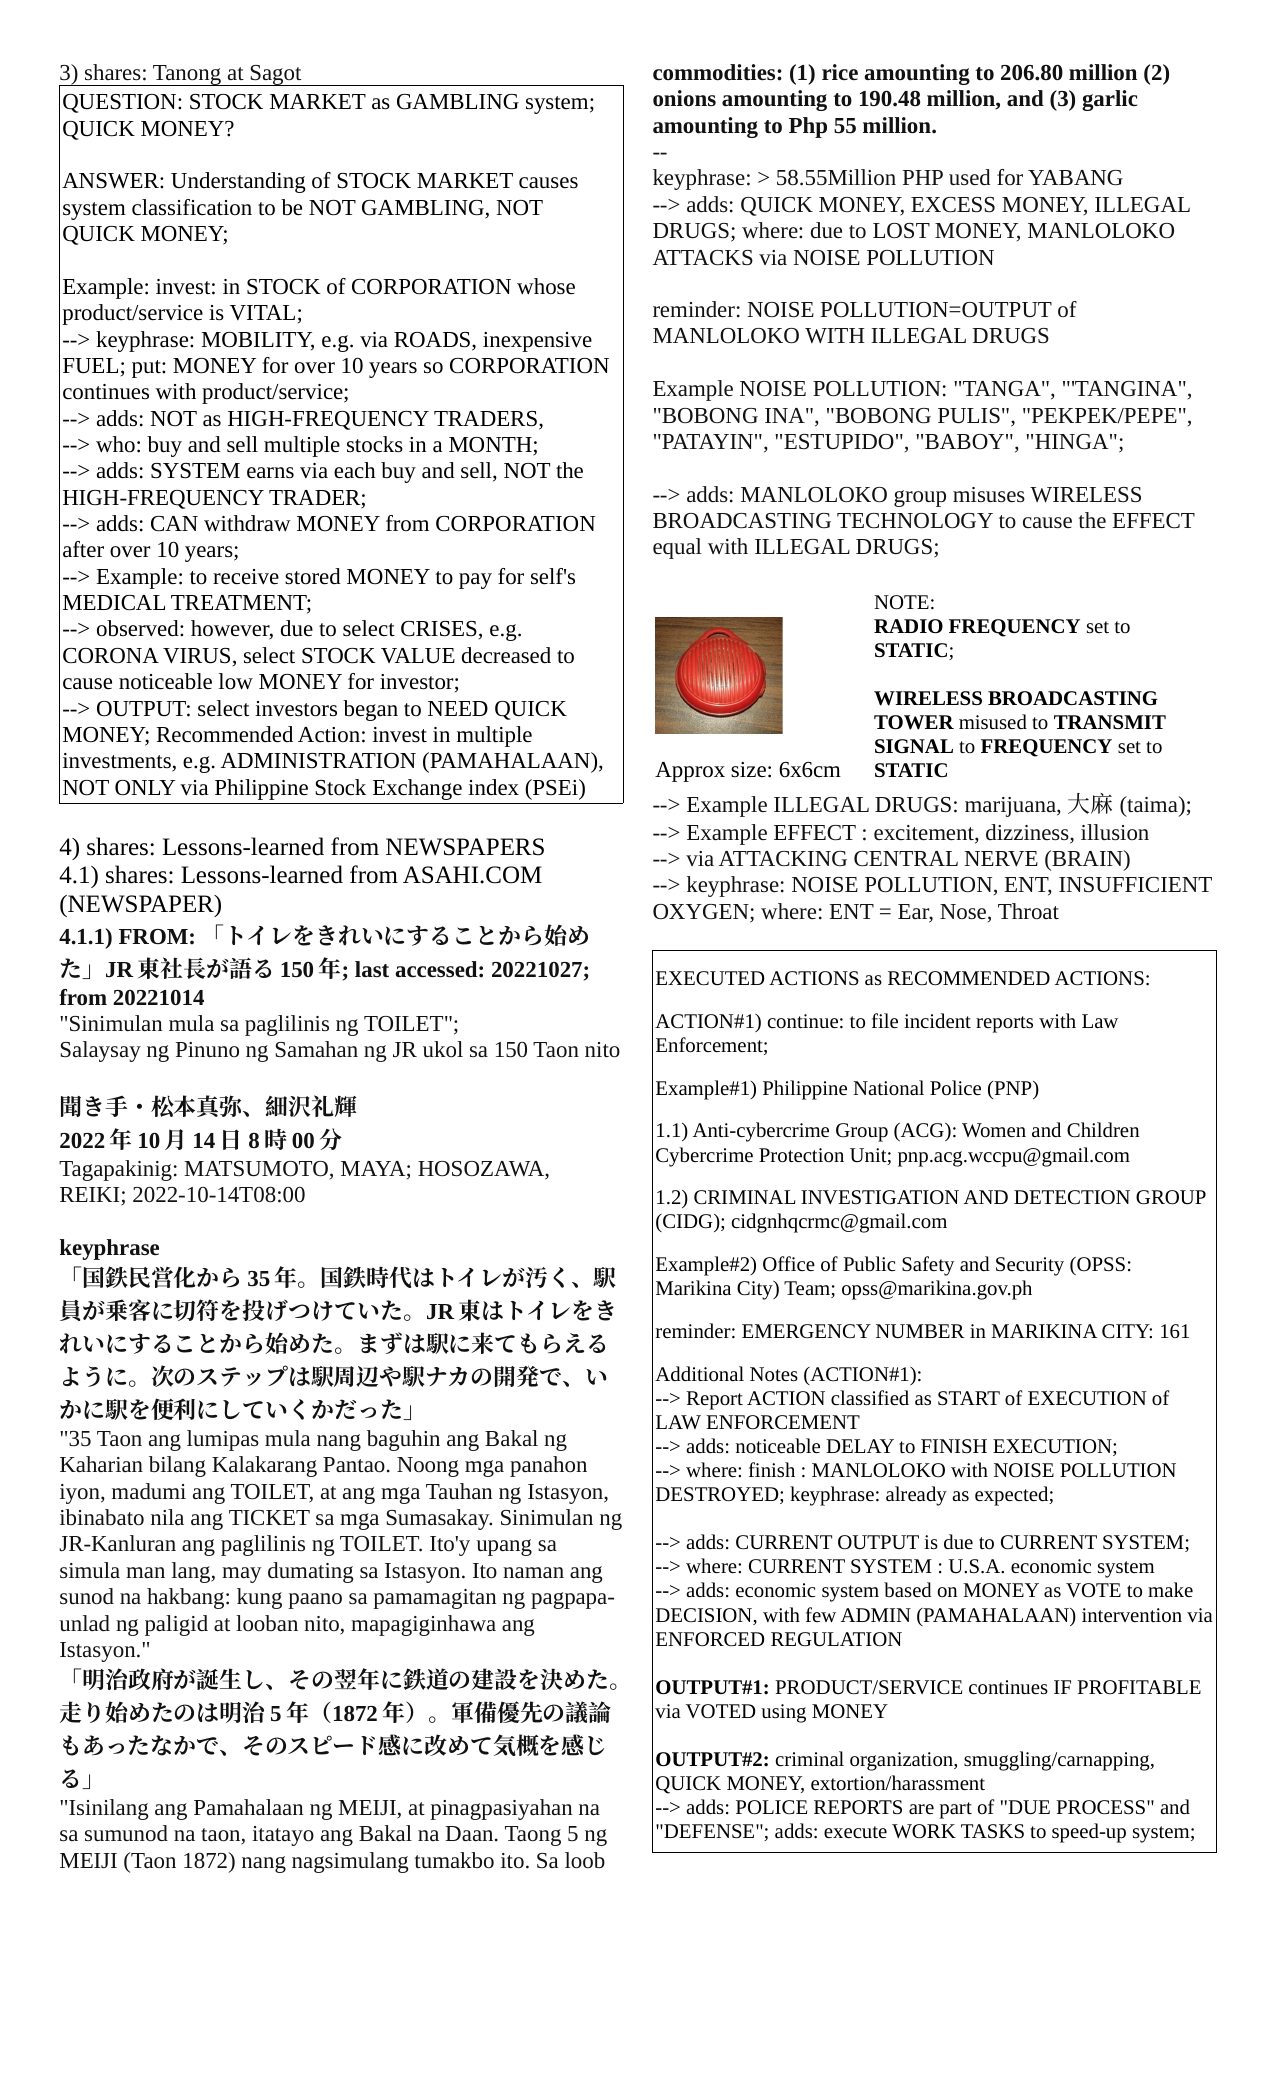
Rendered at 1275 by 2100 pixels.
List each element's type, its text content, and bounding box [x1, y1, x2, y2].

table_header NOTE: RADIO FREQUENCY set to STATIC; WIRELESS BROADCASTING TOWER misused to TRANSMIT SIGNAL to FREQUENCY set to STATIC [871, 586, 1190, 786]
table_header QUESTION: STOCK MARKET as GAMBLING system; QUICK MONEY? ANSWER: Understanding of STOCK MARKET causes system classification to be NOT GAMBLING, NOT QUICK MONEY; Example: invest: in STOCK of CORPORATION whose product/service is VITAL; --> keyphrase: MOBILITY, e.g. via ROADS, inexpensive FUEL; put: MONEY for over 10 years so CORPORATION continues with product/service; --> adds: NOT as HIGH-FREQUENCY TRADERS, --> who: buy and sell multiple stocks in a MONTH; --> adds: SYSTEM earns via each buy and sell, NOT the HIGH-FREQUENCY TRADER; --> adds: CAN withdraw MONEY from CORPORATION after over 10 years; --> Example: to receive stored MONEY to pay for self's MEDICAL TREATMENT; --> observed: however, due to select CRISES, e.g. CORONA VIRUS, select STOCK VALUE decreased to cause noticeable low MONEY for investor; --> OUTPUT: select investors began to NEED QUICK MONEY; Recommended Action: invest in multiple investments, e.g. ADMINISTRATION (PAMAHALAAN), NOT ONLY via Philippine Stock Exchange index (PSEi) [60, 86, 623, 803]
text Example NOISE POLLUTION: "TANGA", "'TANGINA", "BOBONG INA", "BOBONG PULIS", "PEKPEK/PEPE", "PATAYIN", "ESTUPIDO", "BABOY", "HINGA"; [652, 375, 1216, 454]
text commodities: (1) rice amounting to 206.80 million (2) onions amounting to 190.48 million, and (3) garlic amounting to Php 55 million. [652, 59, 1216, 138]
text reminder: NOISE POLLUTION=OUTPUT of MANLOLOKO WITH ILLEGAL DRUGS [652, 296, 1216, 349]
text 「明治政府が誕生し、その翌年に鉄道の建設を決めた。走り始めたのは明治5年（1872年）。軍備優先の議論もあったなかで、そのスピード感に改めて気概を感じる」 [59, 1662, 623, 1794]
text Salaysay ng Pinuno ng Samahan ng JR ukol sa 150 Taon nito [59, 1037, 623, 1063]
text 3) shares: Tanong at Sagot [59, 59, 623, 85]
text "Isinilang ang Pamahalaan ng MEIJI, at pinagpasiyahan na sa sumunod na taon, itatayo ang Bakal na Daan. Taong 5 ng MEIJI (Taon 1872) nang nagsimulang tumakbo ito. Sa loob [59, 1794, 623, 1873]
text 「国鉄民営化から35年。国鉄時代はトイレが汚く、駅員が乗客に切符を投げつけていた。JR東はトイレをきれいにすることから始めた。まずは駅に来てもらえるように。次のステップは駅周辺や駅ナカの開発で、いかに駅を便利にしていくかだった」 [59, 1261, 623, 1425]
text 2022年10月14日 8時00分 [59, 1122, 623, 1155]
text "35 Taon ang lumipas mula nang baguhin ang Bakal ng Kaharian bilang Kalakarang Pantao. Noong mga panahon iyon, madumi ang TOILET, at ang mga Tauhan ng Istasyon, ibinabato nila ang TICKET sa mga Sumasakay. Sinimulan ng JR-Kanluran ang paglilinis ng TOILET. Ito'y upang sa simula man lang, may dumating sa Istasyon. Ito naman ang sunod na hakbang: kung paano sa pamamagitan ng pagpapa-unlad ng paligid at looban nito, mapagiginhawa ang Istasyon." [59, 1425, 623, 1662]
text -- [652, 138, 1216, 164]
text 4.1) shares: Lessons-learned from ASAHI.COM (NEWSPAPER) [59, 861, 623, 918]
text "Sinimulan mula sa paglilinis ng TOILET"; [59, 1010, 623, 1037]
table_header Approx size: 6x6cm [652, 586, 871, 786]
text 4) shares: Lessons-learned from NEWSPAPERS [59, 832, 623, 861]
text --> Example ILLEGAL DRUGS: marijuana, 大麻 (taima); [652, 786, 1216, 819]
text 聞き手・松本真弥、細沢礼輝 [59, 1089, 623, 1122]
text keyphrase [59, 1234, 623, 1261]
text --> keyphrase: NOISE POLLUTION, ENT, INSUFFICIENT OXYGEN; where: ENT = Ear, Nose, Throat [652, 871, 1216, 924]
text --> adds: MANLOLOKO group misuses WIRELESS BROADCASTING TECHNOLOGY to cause the EFFECT equal with ILLEGAL DRUGS; [652, 481, 1216, 560]
text --> Example EFFECT : excitement, dizziness, illusion [652, 819, 1216, 845]
text --> adds: QUICK MONEY, EXCESS MONEY, ILLEGAL DRUGS; where: due to LOST MONEY, MANLOLOKO ATTACKS via NOISE POLLUTION [652, 191, 1216, 270]
table_header EXECUTED ACTIONS as RECOMMENDED ACTIONS: ACTION#1) continue: to file incident reports with Law Enforcement; Example#1) Philippine National Police (PNP) 1.1) Anti-cybercrime Group (ACG): Women and Children Cybercrime Protection Unit; pnp.acg.wccpu@gmail.com 1.2) CRIMINAL INVESTIGATION AND DETECTION GROUP (CIDG); cidgnhqcrmc@gmail.com Example#2) Office of Public Safety and Security (OPSS: Marikina City) Team; opss@marikina.gov.ph reminder: EMERGENCY NUMBER in MARIKINA CITY: 161 Additional Notes (ACTION#1): --> Report ACTION classified as START of EXECUTION of LAW ENFORCEMENT --> adds: noticeable DELAY to FINISH EXECUTION; --> where: finish : MANLOLOKO with NOISE POLLUTION DESTROYED; keyphrase: already as expected; --> adds: CURRENT OUTPUT is due to CURRENT SYSTEM; --> where: CURRENT SYSTEM : U.S.A. economic system --> adds: economic system based on MONEY as VOTE to make DECISION, with few ADMIN (PAMAHALAAN) intervention via ENFORCED REGULATION OUTPUT#1: PRODUCT/SERVICE continues IF PROFITABLE via VOTED using MONEY OUTPUT#2: criminal organization, smuggling/carnapping, QUICK MONEY, extortion/harassment --> adds: POLICE REPORTS are part of "DUE PROCESS" and "DEFENSE"; adds: execute WORK TASKS to speed-up system; [653, 951, 1216, 1852]
text 4.1.1) FROM: 「トイレをきれいにすることから始めた」JR東社長が語る150年; last accessed: 20221027; from 20221014 [59, 918, 623, 1010]
text --> via ATTACKING CENTRAL NERVE (BRAIN) [652, 845, 1216, 871]
picture [655, 617, 783, 734]
text Tagapakinig: MATSUMOTO, MAYA; HOSOZAWA, REIKI; 2022-10-14T08:00 [59, 1155, 623, 1208]
text keyphrase: > 58.55Million PHP used for YABANG [652, 164, 1216, 191]
